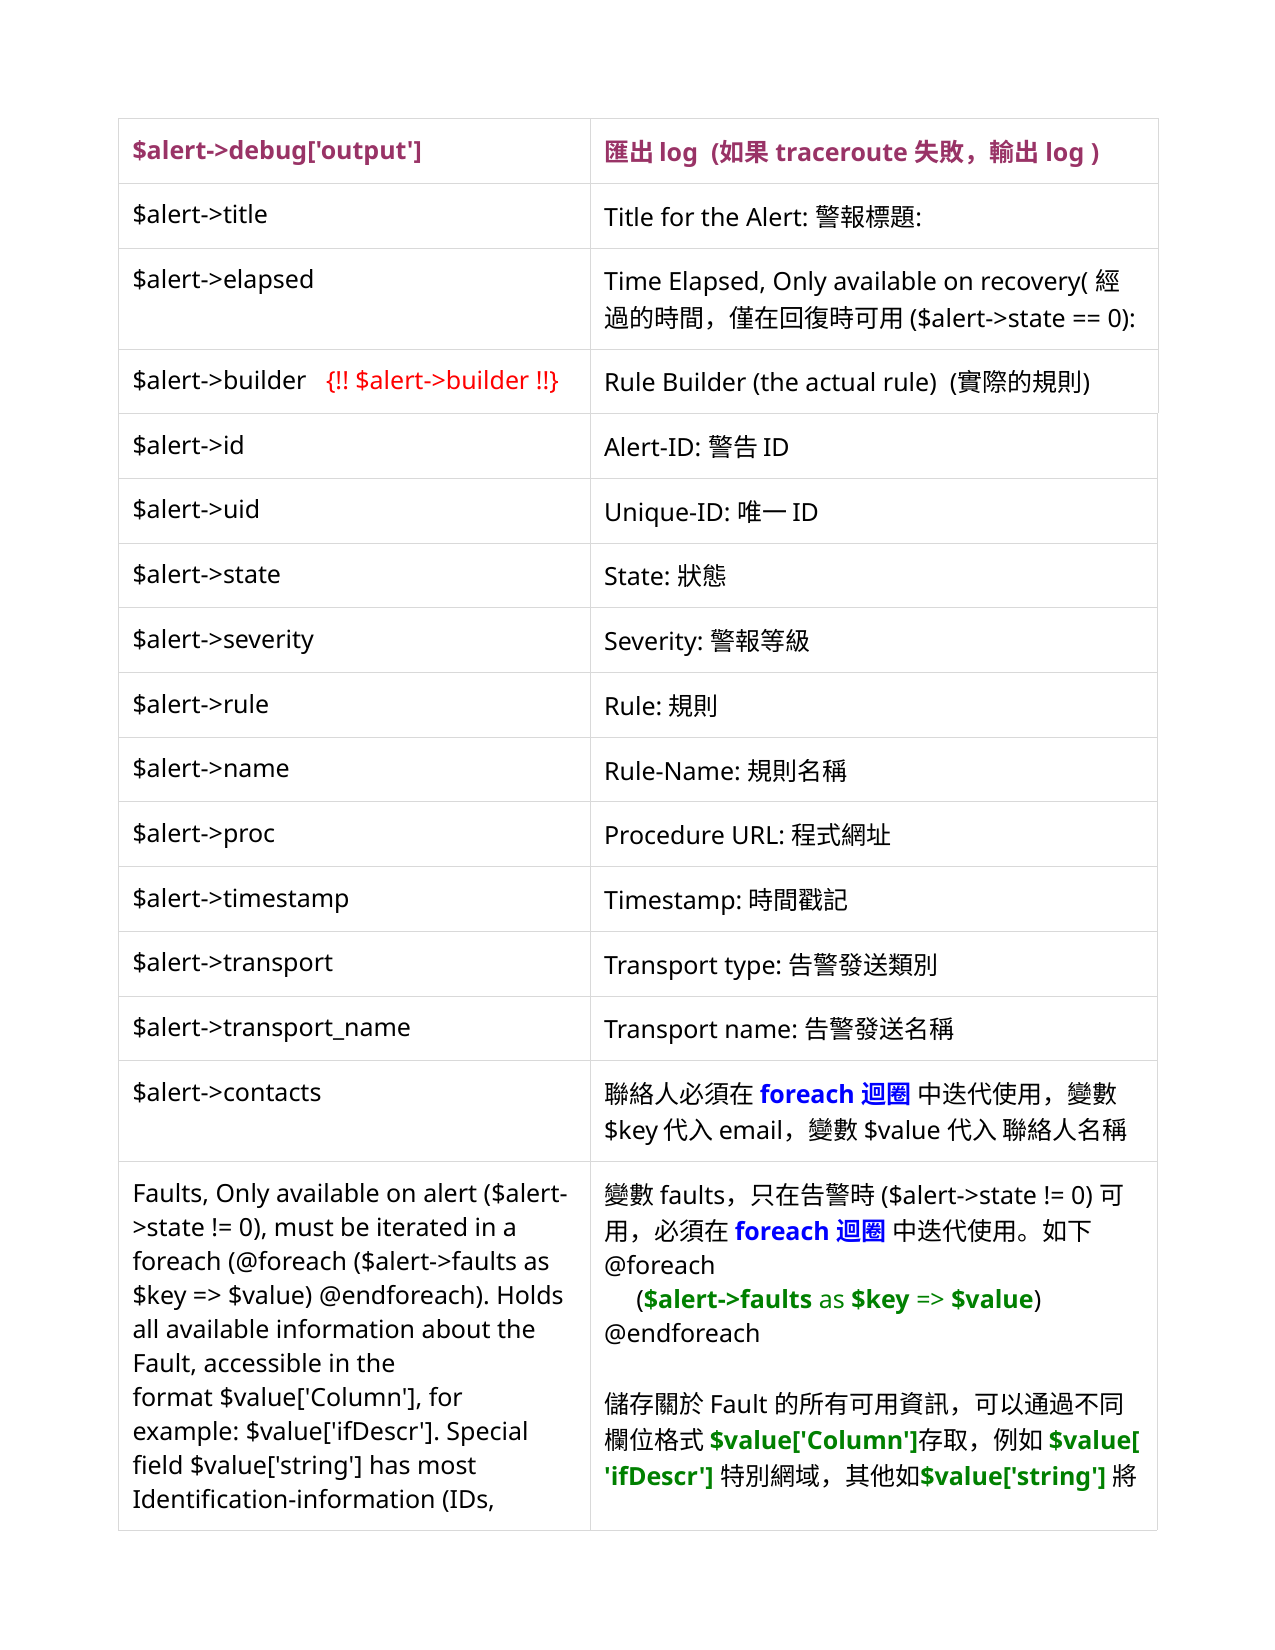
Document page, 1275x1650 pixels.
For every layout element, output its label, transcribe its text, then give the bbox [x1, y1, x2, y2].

table_cell $alert->title [119, 184, 590, 247]
table_cell $alert->elapsed [119, 249, 590, 348]
table_cell State: 狀態 [591, 544, 1157, 607]
table_cell 匯出log (如果 traceroute 失敗，輸出 log ) [591, 119, 1158, 183]
table_cell $alert->builder {!! $alert->builder !!} [119, 350, 590, 413]
table_cell Rule Builder (the actual rule) (實際的規則) [591, 350, 1158, 413]
table_cell $alert->transport_name [119, 997, 590, 1060]
table_cell $alert->contacts [119, 1061, 590, 1161]
table_cell $alert->name [119, 738, 590, 801]
table_cell $alert->timestamp [119, 867, 590, 931]
table_cell Transport type: 告警發送類別 [591, 932, 1157, 996]
table_cell $alert->uid [119, 479, 590, 543]
table_cell Rule: 規則 [591, 673, 1157, 737]
table_cell $alert->debug['output'] [119, 119, 590, 183]
table_header $alert->id [119, 414, 590, 478]
table_cell Timestamp: 時間戳記 [591, 867, 1157, 931]
table_cell 變數 faults，只在告警時 ($alert->state != 0) 可用，必須在 foreach 迴圈 中迭代使用。如下 @foreach ($alert->faults as $key => $value) @endforeach 儲存關於 Fault 的所有可用資訊，可以通過不同欄位格式 $value['Column']存取，例如 $value['ifDescr'] 特別網域，其他如$value['string'] 將 [591, 1162, 1157, 1530]
table_cell 聯絡人必須在 foreach 迴圈 中迭代使用，變數 $key代入 email，變數 $value 代入 聯絡人名稱 [591, 1061, 1157, 1161]
table_cell Unique-ID: 唯一ID [591, 479, 1157, 543]
table_cell Faults, Only available on alert ($alert->state != 0), must be iterated in a foreach (@foreach ($alert->faults as $key => $value) @endforeach). Holds all available information about the Fault, accessible in the format $value['Column'], for example: $value['ifDescr']. Special field $value['string'] has most Identification-information (IDs, [119, 1162, 590, 1530]
table_cell Transport name: 告警發送名稱 [591, 997, 1157, 1060]
table_header Procedure URL: 程式網址 [591, 802, 1157, 866]
table_cell Rule-Name: 規則名稱 [591, 738, 1157, 801]
table_header Alert-ID: 警告ID [591, 414, 1157, 478]
table_cell $alert->transport [119, 932, 590, 996]
table_header $alert->proc [119, 802, 590, 866]
table_cell Time Elapsed, Only available on recovery( 經過的時間，僅在回復時可用 ($alert->state == 0): [591, 249, 1158, 348]
table_cell Severity: 警報等級 [591, 608, 1157, 672]
table_cell $alert->state [119, 544, 590, 607]
table_cell $alert->severity [119, 608, 590, 672]
table_cell Title for the Alert: 警報標題: [591, 184, 1158, 247]
table_cell $alert->rule [119, 673, 590, 737]
